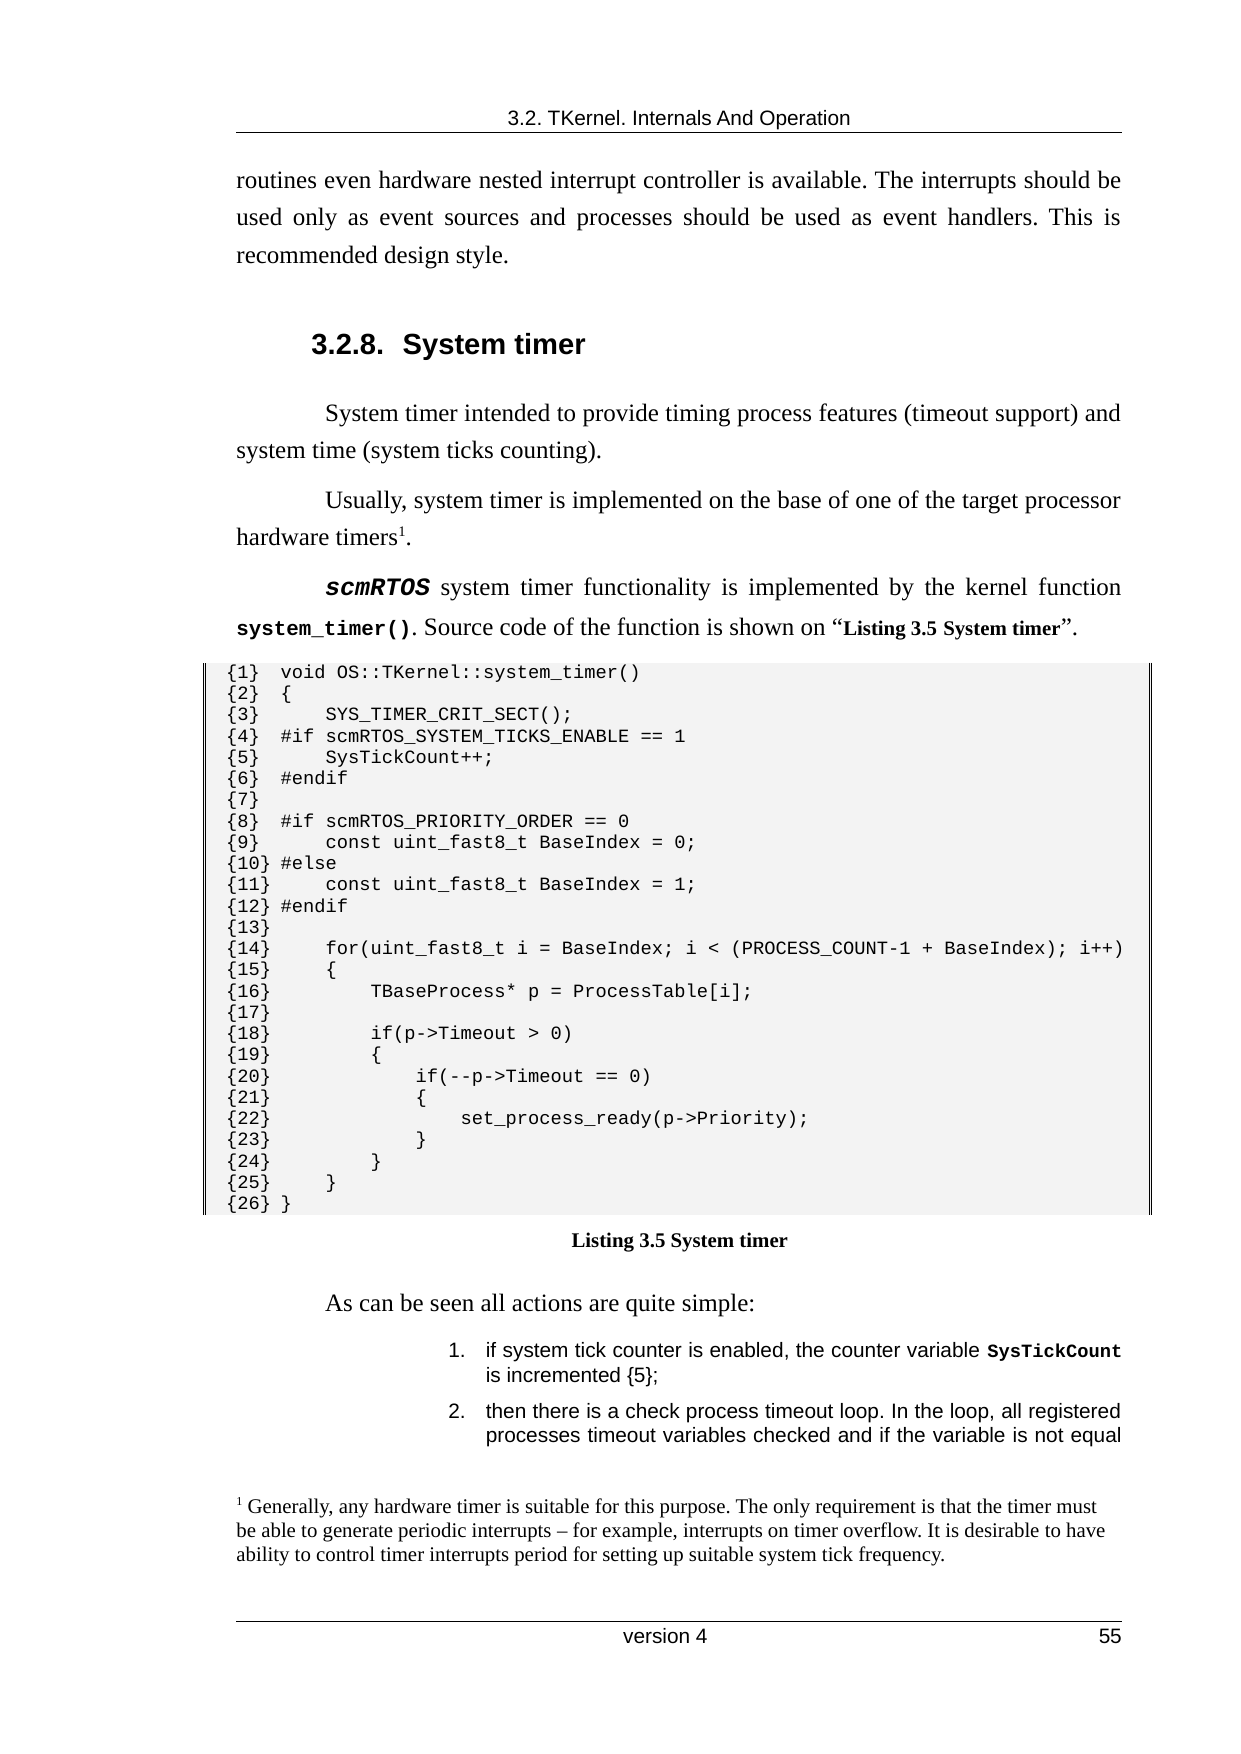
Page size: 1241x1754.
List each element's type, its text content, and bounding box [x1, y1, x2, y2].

list #if scmRTOS_SYSTEM_TICKS_ENABLE == 1 [206, 726, 1149, 748]
list #endif [206, 896, 1149, 918]
list TBaseProcess* p = ProcessTable[i]; [206, 981, 1149, 1003]
text scmRTOS system timer functionality is implemented by the kernel function system_timer(). Source code of the function is shown on “Listing 3.5 System timer”. [236, 572, 1122, 641]
list then there is a check process timeout loop. In the loop, all registered processes timeout variables checked and if the variable is not equal to 0 it value is decremented. When the variable achieves 0 (this means that appropriate process timeout expires) the corresponding process is moved from suspended state to ready to run state. [448, 1399, 1122, 1447]
subtitle System timer [311, 327, 1004, 361]
text Listing 3.5 System timer [237, 1227, 1122, 1252]
list set_process_ready(p->Priority); [206, 1109, 1149, 1130]
list { [206, 684, 1149, 705]
list const uint_fast8_t BaseIndex = 0; [206, 833, 1149, 854]
list } [206, 1194, 1149, 1215]
list } [206, 1130, 1149, 1151]
list SYS_TIMER_CRIT_SECT(); [206, 705, 1149, 726]
list if system tick counter is enabled, the counter variable SysTickCount is incremented {5}; [448, 1337, 1122, 1387]
text routines even hardware nested interrupt controller is available. The interrupts should be used only as event sources and processes should be used as event handlers. This is recommended design style. [236, 165, 1122, 268]
list #endif [206, 769, 1149, 790]
list SysTickCount++; [206, 748, 1149, 769]
text As can be seen all actions are quite simple: [236, 1288, 1122, 1316]
list const uint_fast8_t BaseIndex = 1; [206, 875, 1149, 896]
list #else [206, 854, 1149, 875]
list } [206, 1151, 1149, 1173]
list } [206, 1173, 1149, 1194]
text Usually, system timer is implemented on the base of one of the target processor hardware timers. [236, 485, 1122, 551]
list for(uint_fast8_t i = BaseIndex; i < (PROCESS_COUNT-1 + BaseIndex); i++) [206, 939, 1149, 960]
text Generally, any hardware timer is suitable for this purpose. The only requirement is that the timer must be able to generate periodic interrupts – for example, interrupts on timer overflow. It is desirable to have ability to control timer interrupts period for setting up suitable system tick frequency. [236, 1494, 1122, 1566]
list { [206, 960, 1149, 981]
list if(p->Timeout > 0) [206, 1024, 1149, 1045]
list { [206, 1088, 1149, 1109]
list if(--p->Timeout == 0) [206, 1066, 1149, 1088]
list { [206, 1045, 1149, 1066]
list #if scmRTOS_PRIORITY_ORDER == 0 [206, 811, 1149, 833]
text System timer intended to provide timing process features (timeout support) and system time (system ticks counting). [236, 398, 1122, 464]
list void OS::TKernel::system_timer() [206, 663, 1149, 684]
